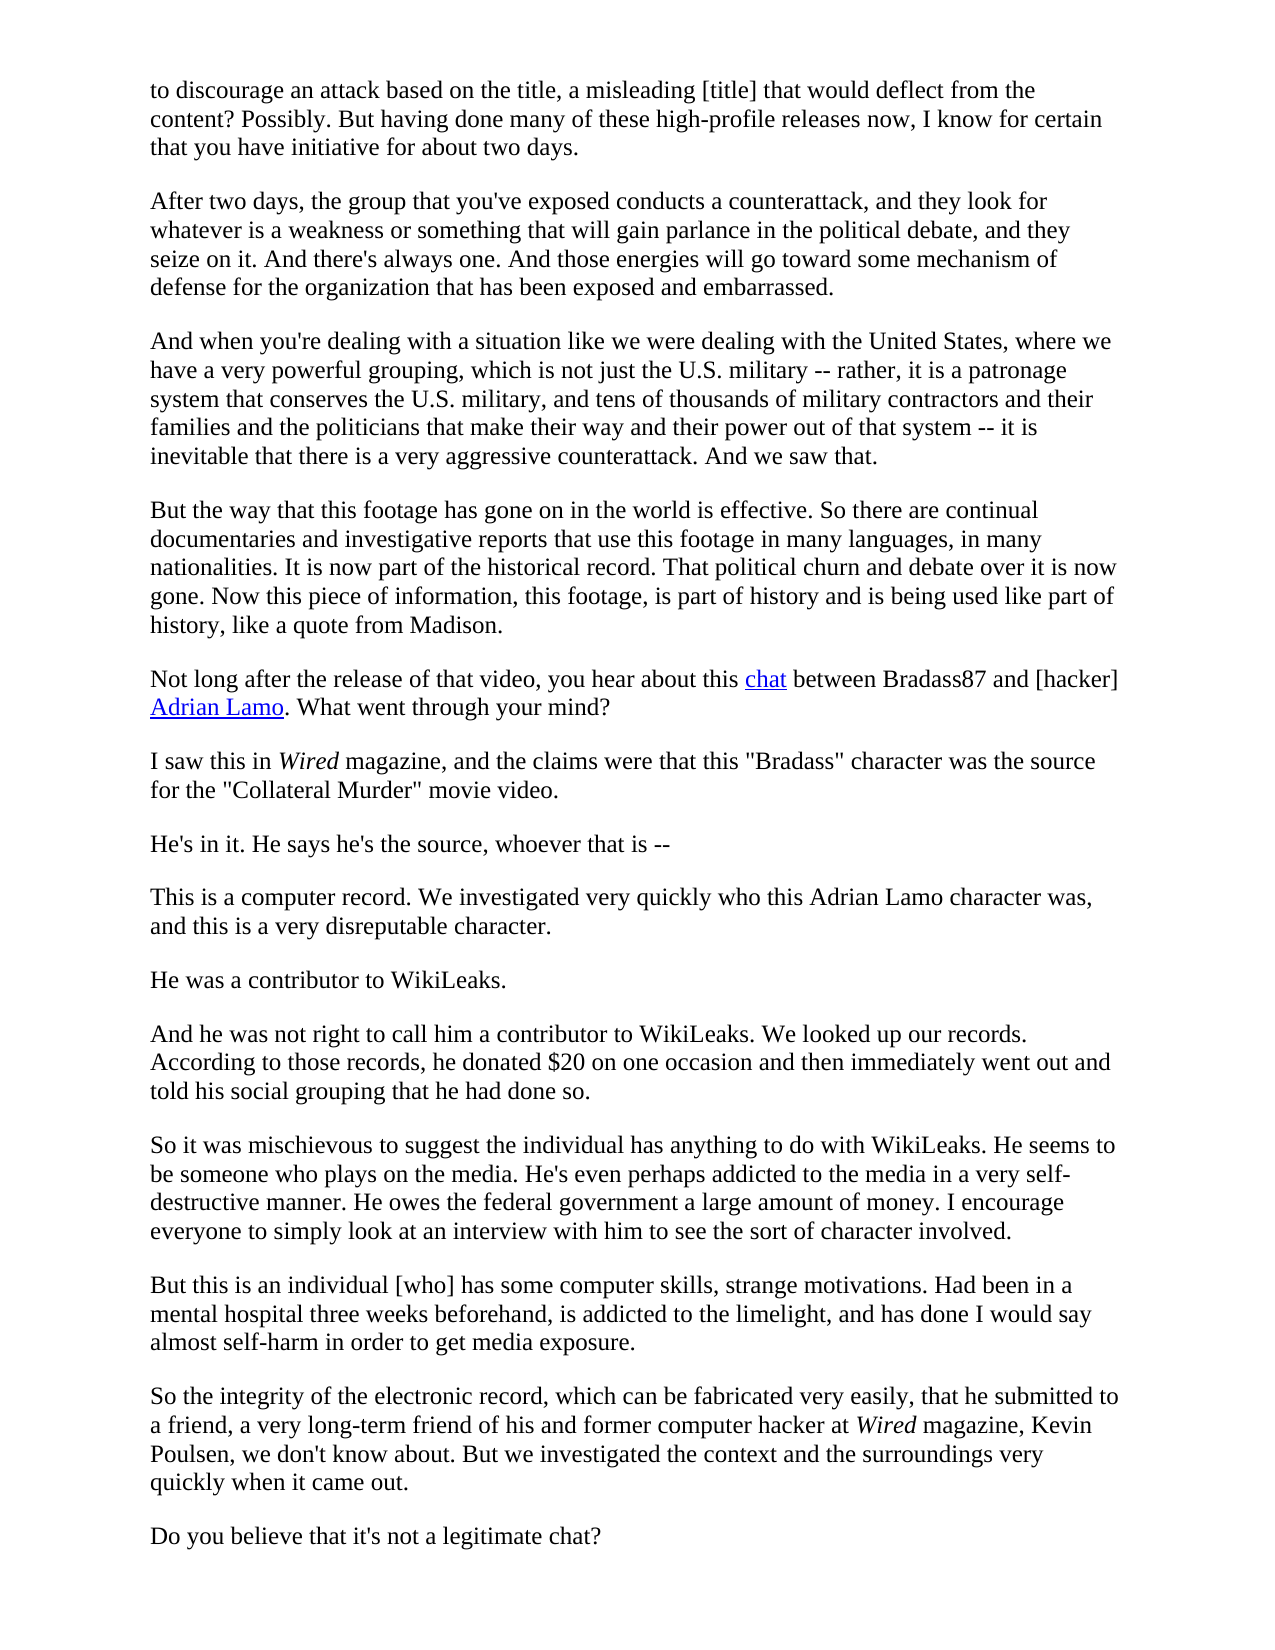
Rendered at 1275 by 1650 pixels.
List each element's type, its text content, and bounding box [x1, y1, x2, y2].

text He was a contributor to WikiLeaks. [150, 965, 1125, 994]
text Not long after the release of that video, you hear about this chat between Bradass87 and [hacker] Adrian Lamo. What went through your mind? [150, 664, 1125, 721]
text He's in it. He says he's the source, whoever that is -- [150, 829, 1125, 857]
text After two days, the group that you've exposed conducts a counterattack, and they look for whatever is a weakness or something that will gain parlance in the political debate, and they seize on it. And there's always one. And those energies will go toward some mechanism of defense for the organization that has been exposed and embarrassed. [150, 186, 1125, 301]
text I saw this in Wired magazine, and the claims were that this "Bradass" character was the source for the "Collateral Murder" movie video. [150, 746, 1125, 804]
text This is a computer record. We investigated very quickly who this Adrian Lamo character was, and this is a very disreputable character. [150, 882, 1125, 940]
text And he was not right to call him a contributor to WikiLeaks. We looked up our records. According to those records, he donated $20 on one occasion and then immediately went out and told his social grouping that he had done so. [150, 1019, 1125, 1105]
text Do you believe that it's not a legitimate chat? [150, 1521, 1125, 1550]
text to discourage an attack based on the title, a misleading [title] that would deflect from the content? Possibly. But having done many of these high-profile releases now, I know for certain that you have initiative for about two days. [150, 75, 1125, 161]
text And when you're dealing with a situation like we were dealing with the United States, where we have a very powerful grouping, which is not just the U.S. military -- rather, it is a patronage system that conserves the U.S. military, and tens of thousands of military contractors and their families and the politicians that make their way and their power out of that system -- it is inevitable that there is a very aggressive counterattack. And we saw that. [150, 326, 1125, 470]
text So it was mischievous to suggest the individual has anything to do with WikiLeaks. He seems to be someone who plays on the media. He's even perhaps addicted to the media in a very self-destructive manner. He owes the federal government a large amount of money. I encourage everyone to simply look at an interview with him to see the sort of character involved. [150, 1130, 1125, 1245]
text But this is an individual [who] has some computer skills, strange motivations. Had been in a mental hospital three weeks beforehand, is addicted to the limelight, and has done I would say almost self-harm in order to get media exposure. [150, 1270, 1125, 1356]
text So the integrity of the electronic record, which can be fabricated very easily, that he submitted to a friend, a very long-term friend of his and former computer hacker at Wired magazine, Kevin Poulsen, we don't know about. But we investigated the context and the surroundings very quickly when it came out. [150, 1381, 1125, 1496]
text But the way that this footage has gone on in the world is effective. So there are continual documentaries and investigative reports that use this footage in many languages, in many nationalities. It is now part of the historical record. That political churn and debate over it is now gone. Now this piece of information, this footage, is part of history and is being used like part of history, like a quote from Madison. [150, 495, 1125, 639]
